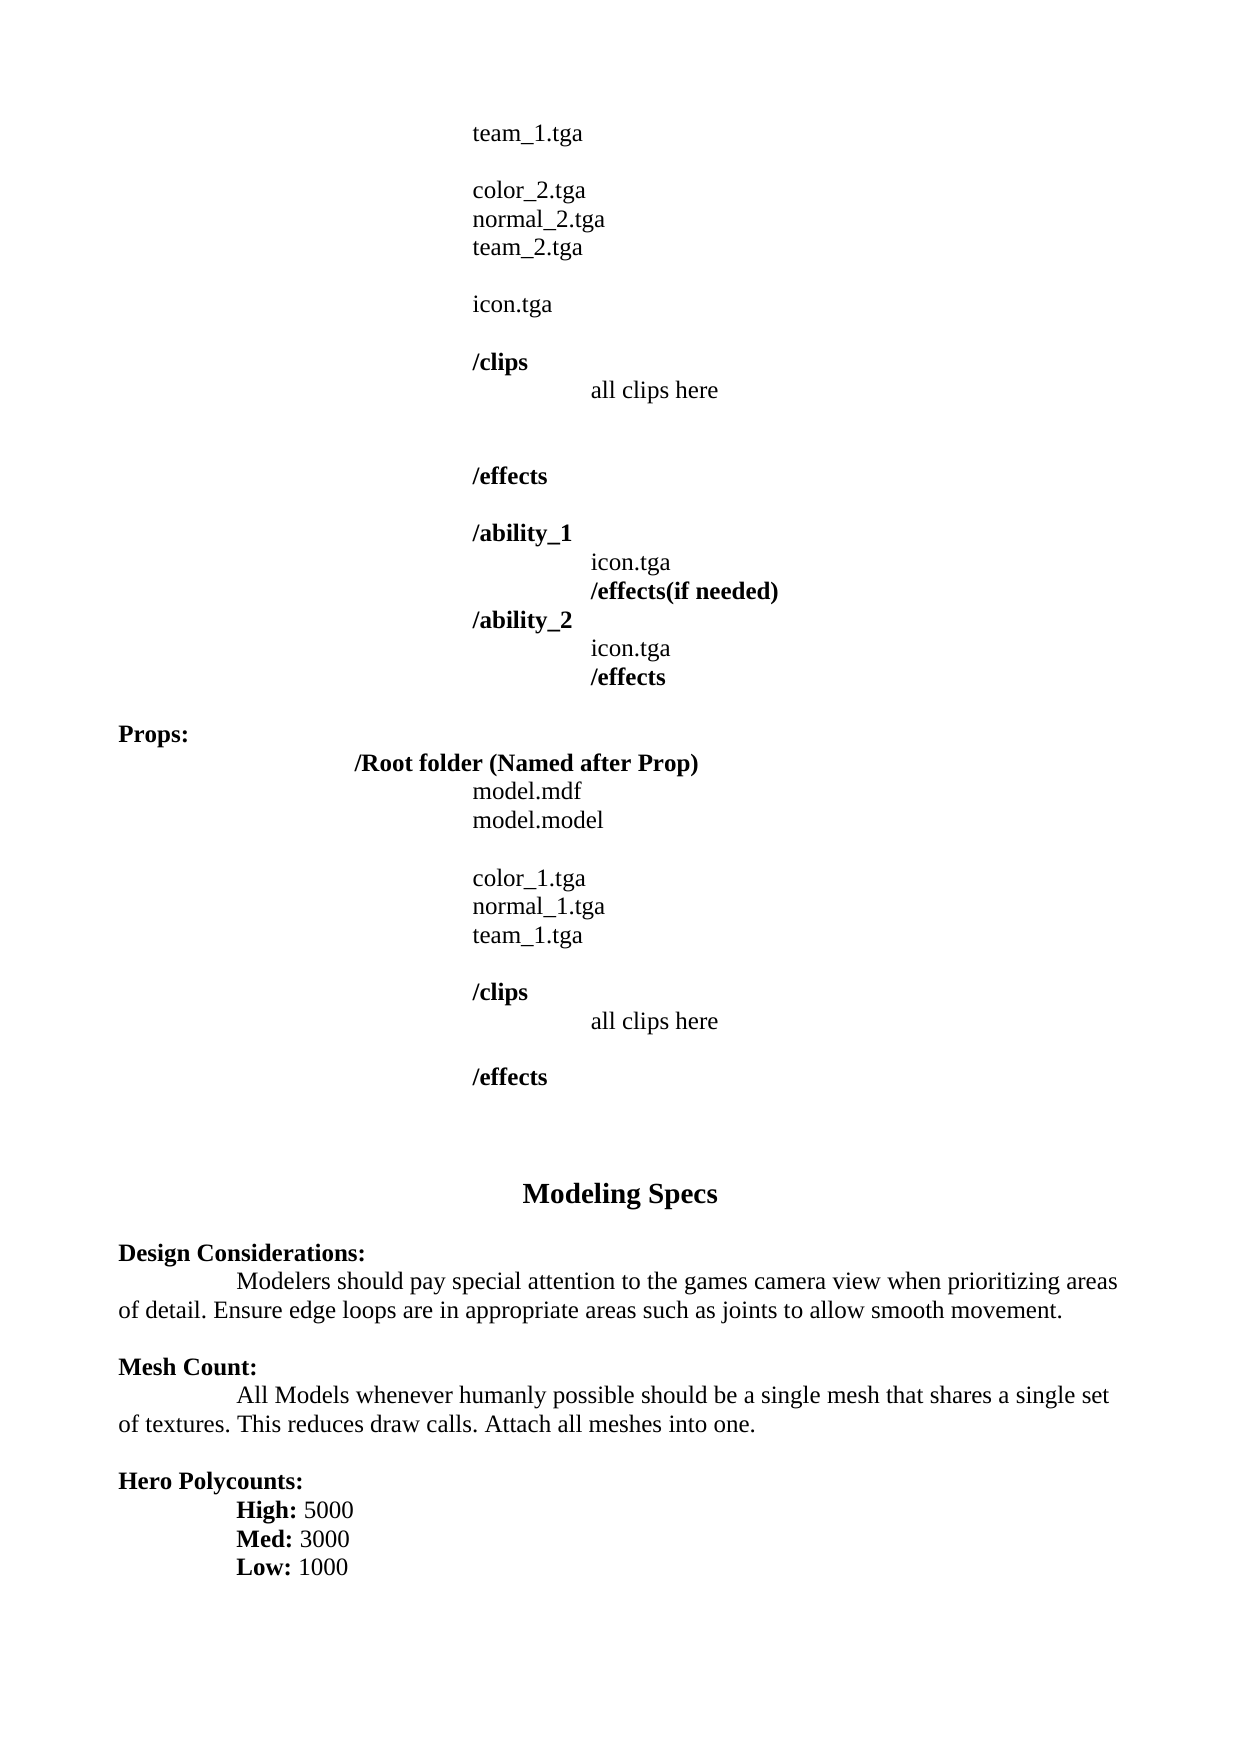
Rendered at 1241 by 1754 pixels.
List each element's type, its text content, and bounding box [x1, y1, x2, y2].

text All Models whenever humanly possible should be a single mesh that shares a single set of textures. This reduces draw calls. Attach all meshes into one. [118, 1381, 1122, 1438]
text Low: 1000 [118, 1552, 1122, 1581]
text team_1.tga [118, 118, 1122, 147]
text /ability_2 [118, 605, 1122, 633]
text /clips [118, 347, 1122, 375]
text /effects [118, 662, 1122, 691]
text icon.tga [118, 633, 1122, 662]
text Design Considerations: [118, 1238, 1122, 1266]
text Modelers should pay special attention to the games camera view when prioritizing areas of detail. Ensure edge loops are in appropriate areas such as joints to allow smooth movement. [118, 1266, 1122, 1324]
text Mesh Count: [118, 1352, 1122, 1381]
text model.model [118, 805, 1122, 834]
text /ability_1 [118, 518, 1122, 547]
text all clips here [118, 375, 1122, 404]
text Med: 3000 [118, 1524, 1122, 1552]
text model.mdf [118, 776, 1122, 805]
text all clips here [118, 1006, 1122, 1034]
text color_1.tga [118, 863, 1122, 891]
text /Root folder (Named after Prop) [118, 748, 1122, 776]
text team_1.tga [118, 920, 1122, 949]
text team_2.tga [118, 232, 1122, 261]
text normal_1.tga [118, 891, 1122, 920]
text normal_2.tga [118, 204, 1122, 232]
text icon.tga [118, 547, 1122, 576]
text color_2.tga [118, 175, 1122, 204]
text Hero Polycounts: [118, 1466, 1122, 1495]
text /effects [118, 461, 1122, 490]
text /effects(if needed) [118, 576, 1122, 605]
text Props: [118, 719, 1122, 748]
text Modeling Specs [118, 1176, 1122, 1238]
text /clips [118, 977, 1122, 1006]
text High: 5000 [118, 1495, 1122, 1524]
text /effects [118, 1062, 1122, 1091]
text icon.tga [118, 289, 1122, 318]
